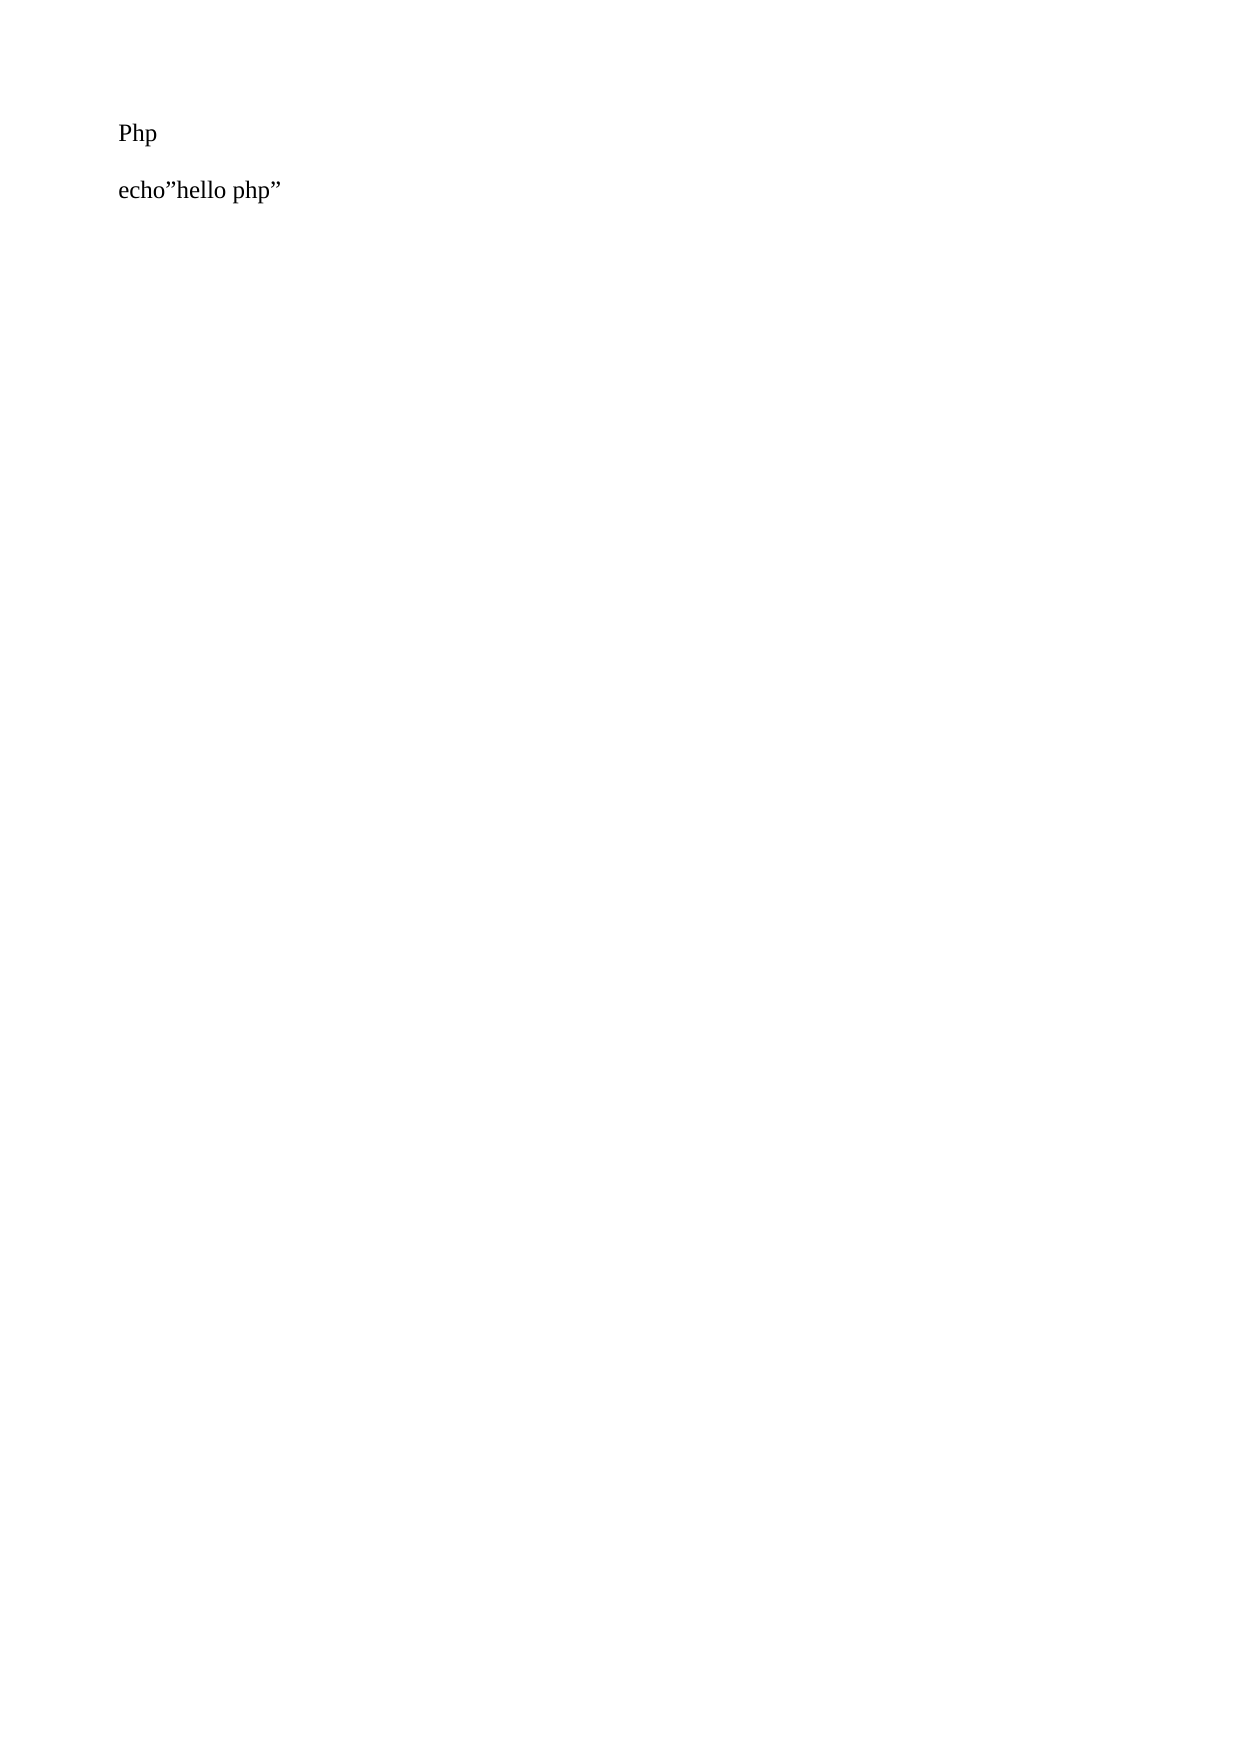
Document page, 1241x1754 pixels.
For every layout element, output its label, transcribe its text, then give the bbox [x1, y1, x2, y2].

text Php [118, 118, 1122, 147]
text echo”hello php” [118, 176, 1122, 204]
